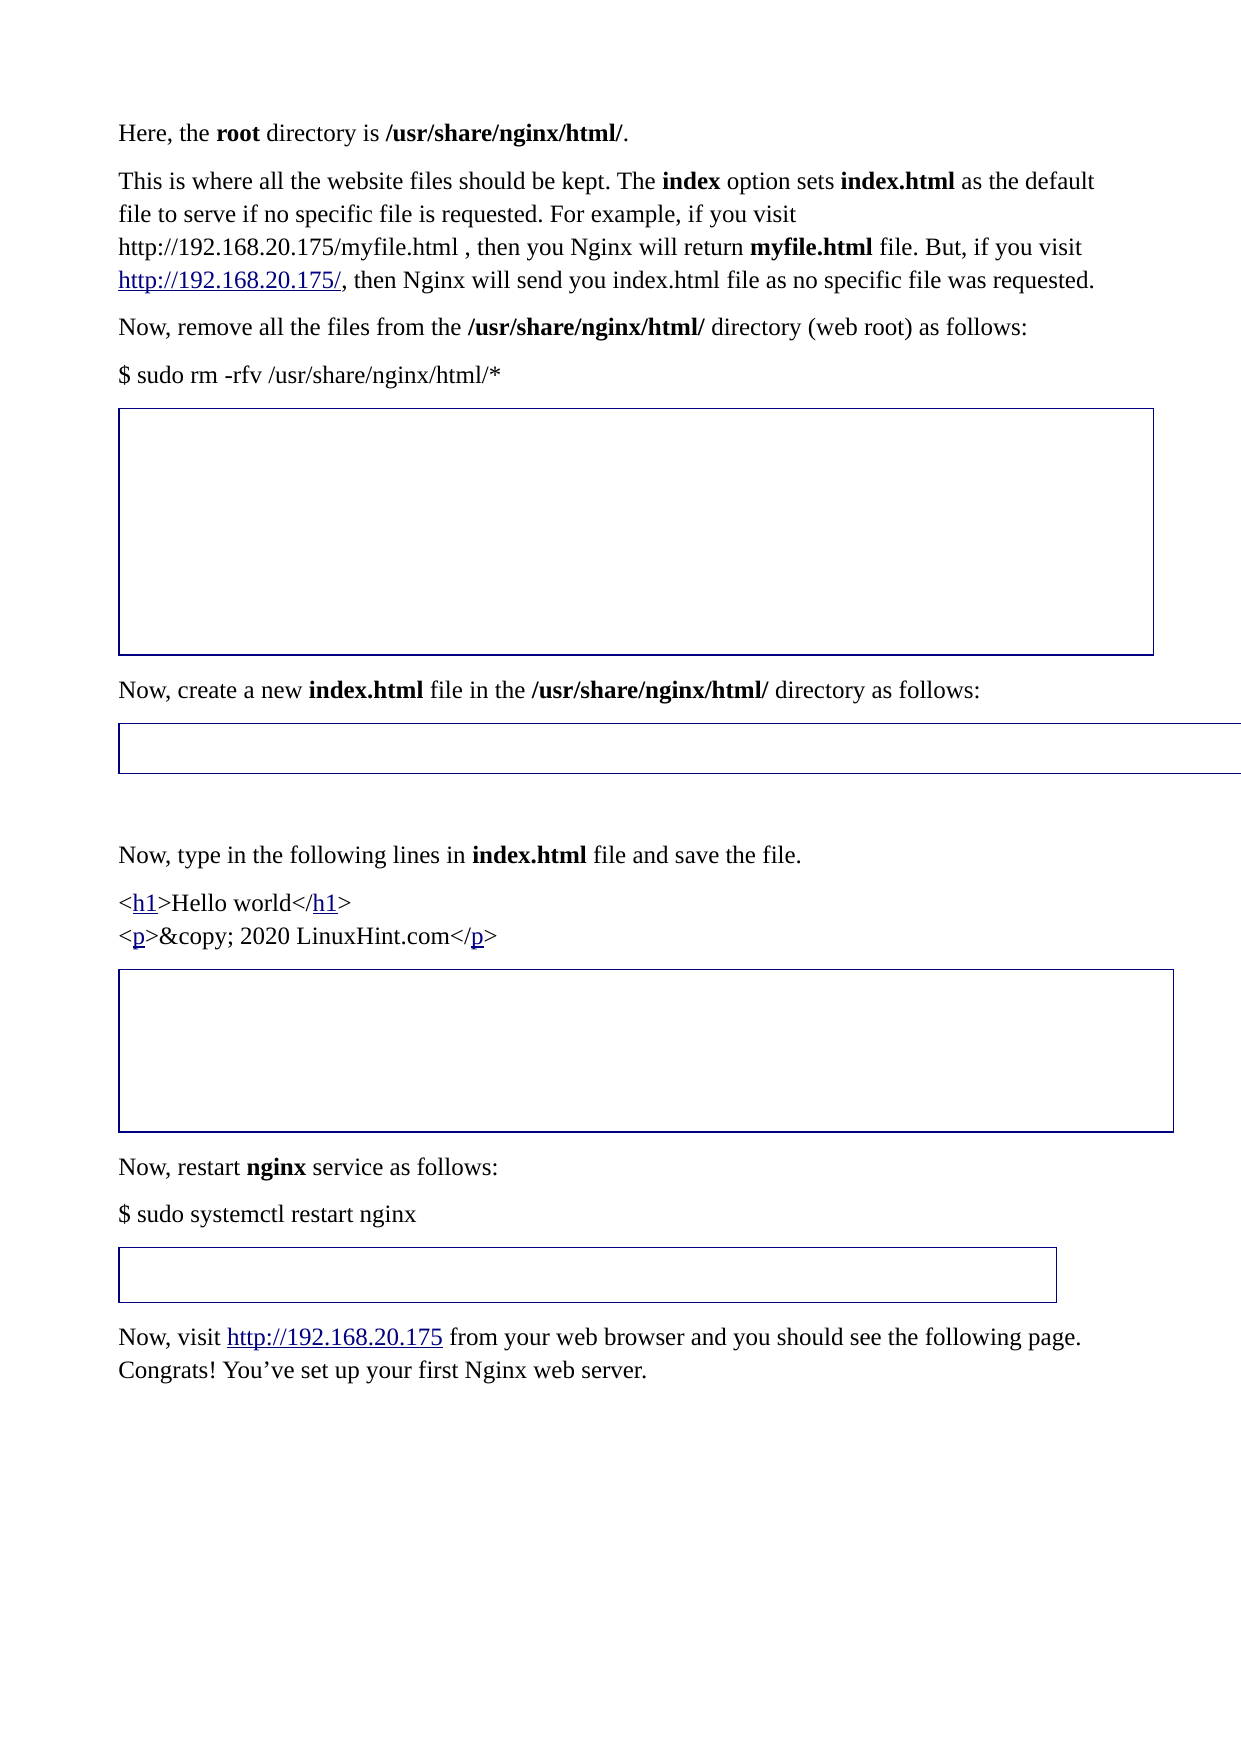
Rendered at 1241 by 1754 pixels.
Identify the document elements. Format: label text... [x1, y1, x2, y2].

text Now, create a new index.html file in the /usr/share/nginx/html/ directory as follows: [118, 675, 1122, 704]
text $ sudo systemctl restart nginx [118, 1199, 1122, 1228]
text Here, the root directory is /usr/share/nginx/html/. [118, 118, 1122, 147]
text Now, visit http://192.168.20.175 from your web browser and you should see the following page. Congrats! You’ve set up your first Nginx web server. [118, 1322, 1122, 1384]
text Now, restart nginx service as follows: [118, 1152, 1122, 1180]
text Now, type in the following lines in index.html file and save the file. [118, 841, 1122, 869]
text <h1>Hello world</h1> <p>&copy; 2020 LinuxHint.com</p> [118, 888, 1122, 950]
text This is where all the website files should be kept. The index option sets index.html as the default file to serve if no specific file is requested. For example, if you visit http://192.168.20.175/myfile.html , then you Nginx will return myfile.html file. But, if you visit http://192.168.20.175/, then Nginx will send you index.html file as no specific file was requested. [118, 166, 1122, 293]
text Now, remove all the files from the /usr/share/nginx/html/ directory (web root) as follows: [118, 312, 1122, 341]
text $ sudo rm -rfv /usr/share/nginx/html/* [118, 360, 1122, 389]
